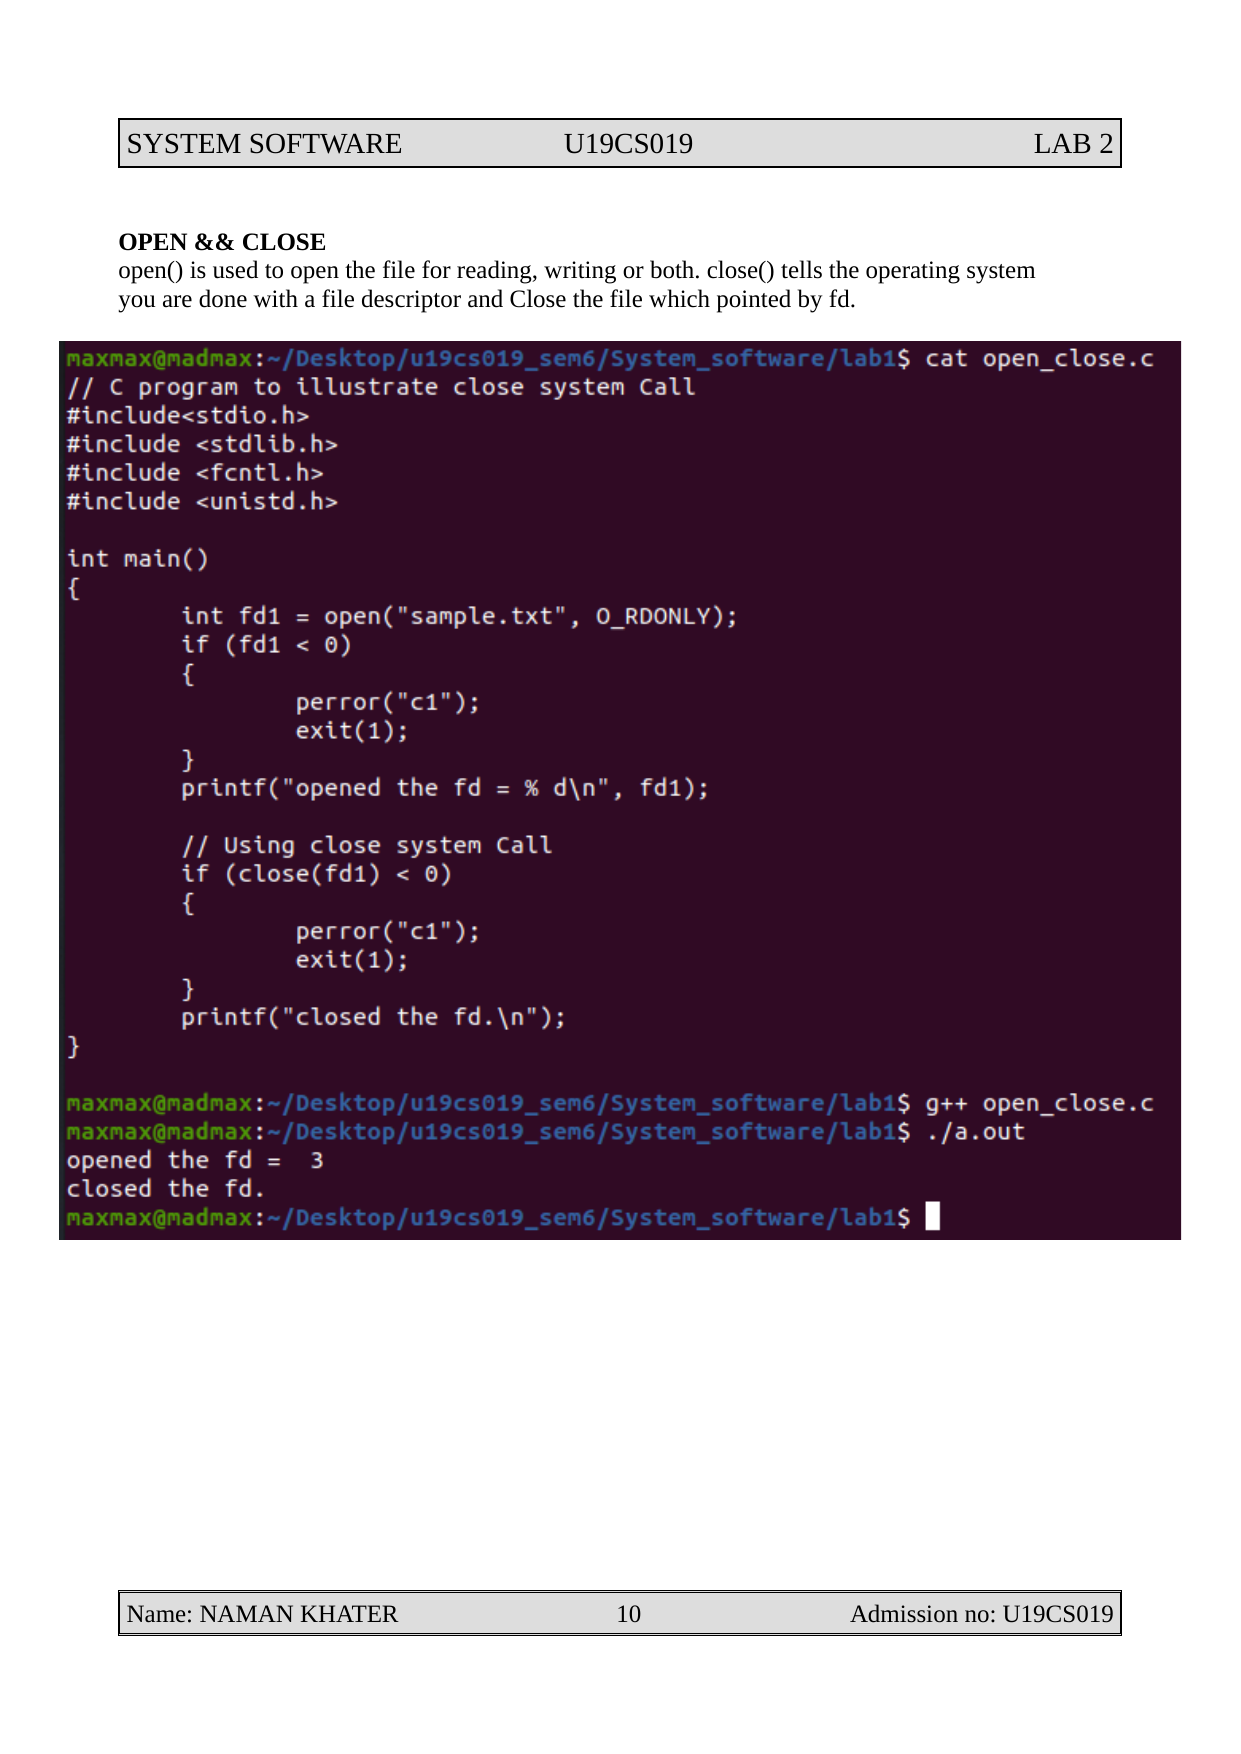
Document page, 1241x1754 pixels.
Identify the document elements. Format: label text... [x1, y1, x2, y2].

text you are done with a file descriptor and Close the file which pointed by fd. [118, 284, 1122, 313]
text OPEN && CLOSE [118, 227, 1122, 255]
text open() is used to open the file for reading, writing or both. close() tells the operating system [118, 255, 1122, 284]
picture [59, 341, 1182, 1240]
